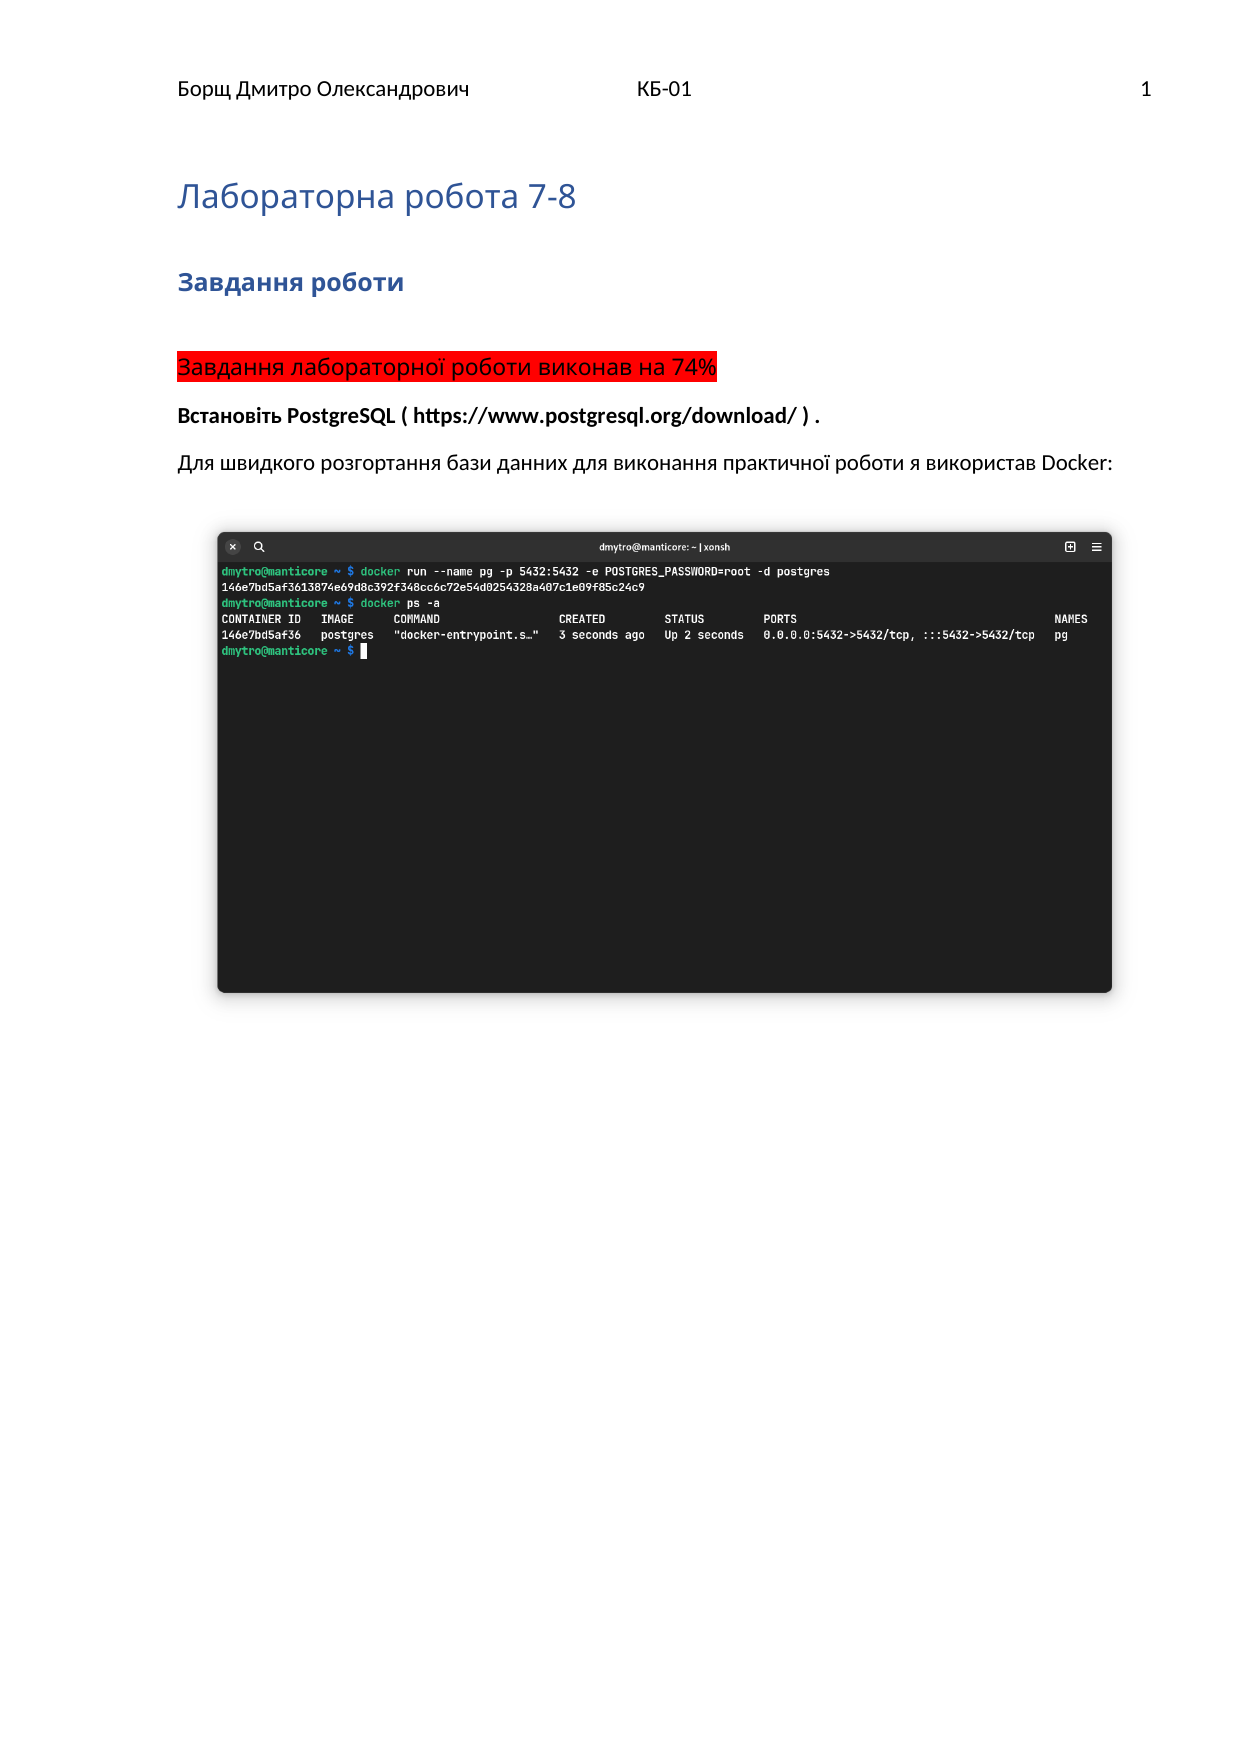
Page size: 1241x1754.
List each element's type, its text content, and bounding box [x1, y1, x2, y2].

text Для швидкого розгортання бази данних для виконання практичної роботи я використав Docker: [177, 448, 1152, 476]
text Завдання лабораторної роботи виконав на 74% [177, 351, 1152, 382]
text Встановіть PostgreSQL ( https://www.postgresql.org/download/ ) . [177, 401, 1152, 429]
subtitle Лабораторна робота 7-8 Завдання роботи [177, 173, 1152, 298]
picture [177, 495, 1152, 1037]
